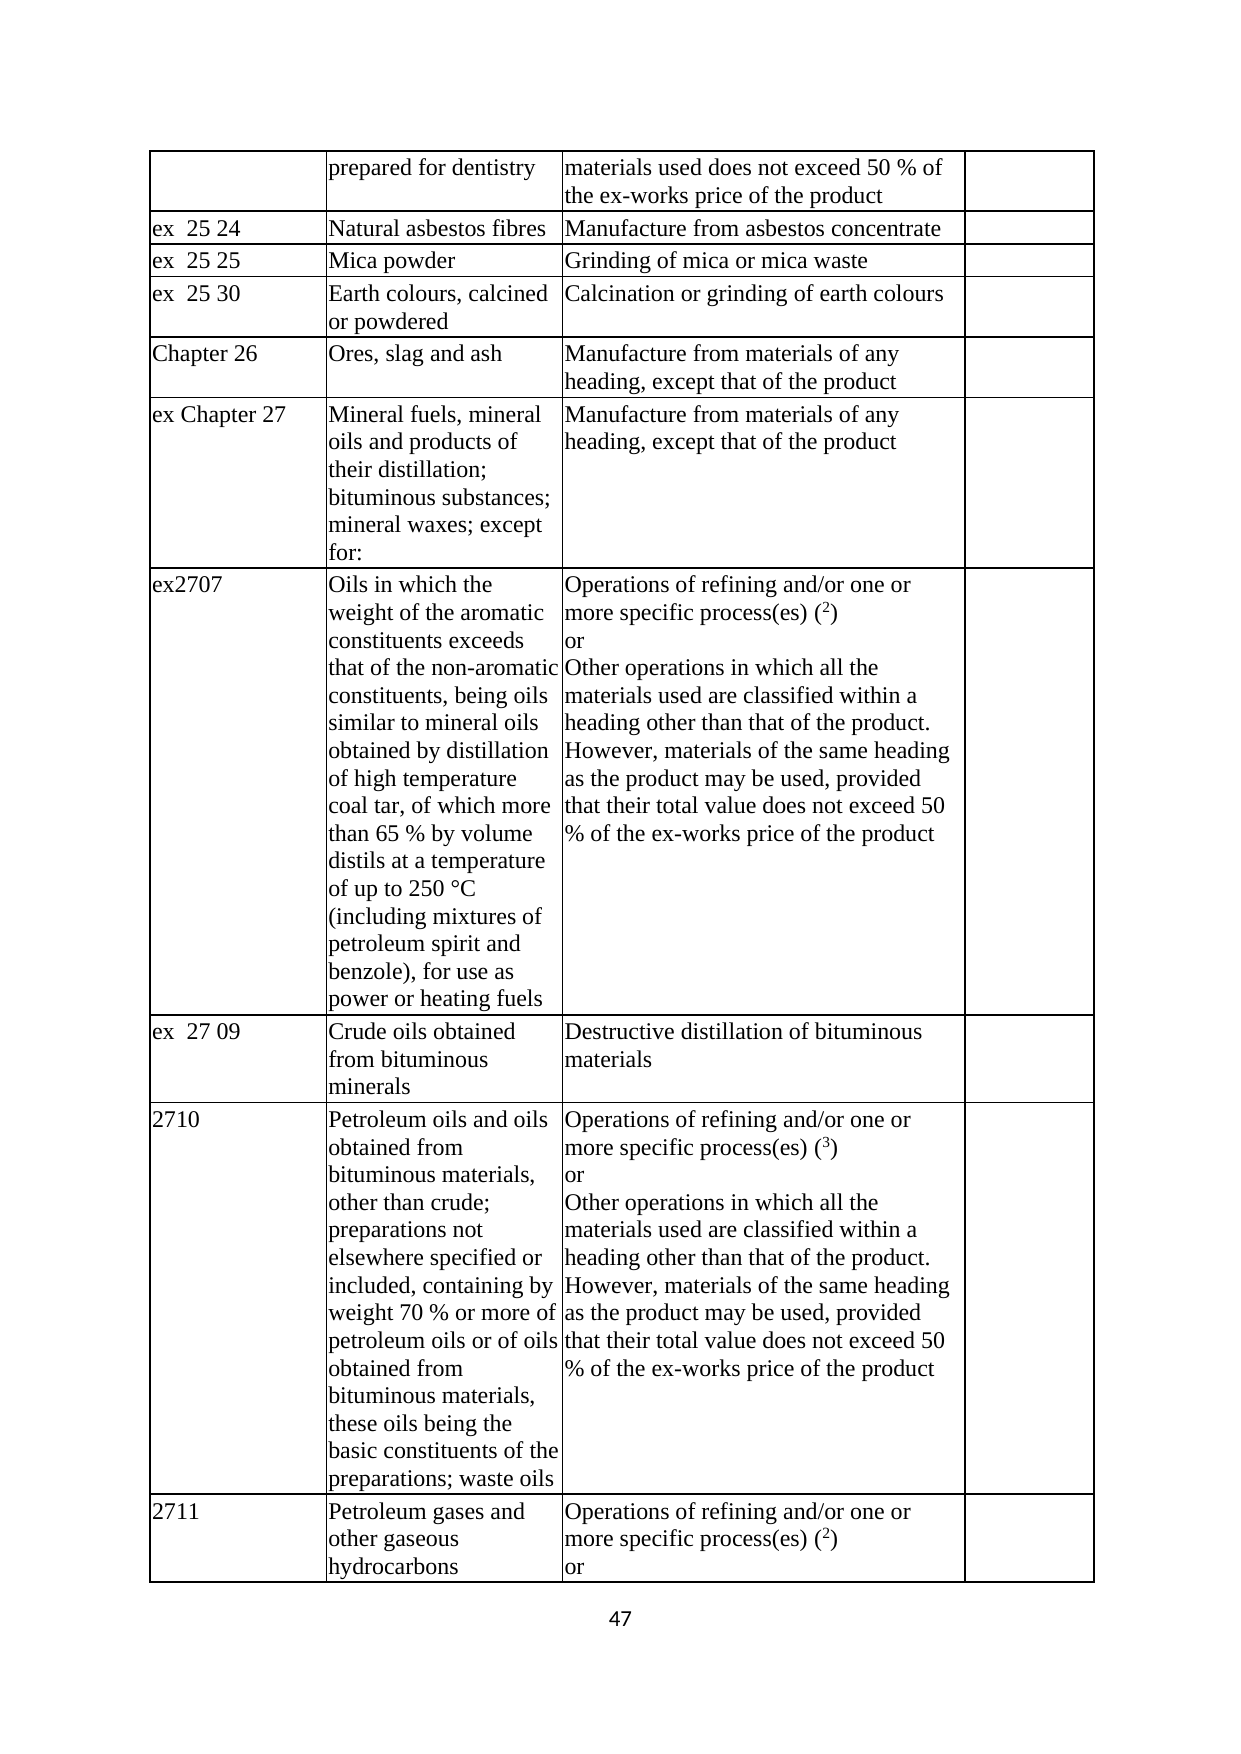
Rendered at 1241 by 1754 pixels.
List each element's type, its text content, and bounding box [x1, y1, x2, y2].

table_cell Manufacture from materials of any heading, except that of the product [563, 338, 964, 396]
table_cell Grinding of mica or mica waste [563, 245, 964, 276]
table_cell Oils in which the weight of the aromatic constituents exceeds that of the non-aromatic constituents, being oils similar to mineral oils obtained by distillation of high temperature coal tar, of which more than 65 % by volume distils at a temperature of up to 250 °C (including mixtures of petroleum spirit and benzole), for use as power or heating fuels [327, 569, 562, 1014]
table_cell Chapter 26 [151, 338, 326, 396]
table_cell materials used does not exceed 50 % of the ex-works price of the product [563, 152, 964, 210]
table_cell Natural asbestos fibres [327, 212, 562, 243]
table_cell [966, 398, 1093, 567]
table_cell Operations of refining and/or one or more specific process(es) (2) or [563, 1495, 964, 1581]
table_cell [966, 245, 1093, 276]
table_cell Manufacture from materials of any heading, except that of the product [563, 398, 964, 567]
table_cell 2711 [151, 1495, 326, 1581]
table_cell prepared for dentistry [327, 152, 562, 210]
table_cell [966, 152, 1093, 210]
table_cell Mica powder [327, 245, 562, 276]
table_cell 2710 [151, 1103, 326, 1493]
table_cell Operations of refining and/or one or more specific process(es) () or Other operations in which all the materials used are classified within a heading other than that of the product. However, materials of the same heading as the product may be used, provided that their total value does not exceed 50 % of the ex-works price of the product [563, 1103, 964, 1493]
table_cell [966, 212, 1093, 243]
table_cell [966, 338, 1093, 396]
table_cell [966, 569, 1093, 1014]
table_cell ex2707 [151, 569, 326, 1014]
table_cell [151, 152, 326, 210]
table_cell Crude oils obtained from bituminous minerals [327, 1016, 562, 1102]
table_cell Calcination or grinding of earth colours [563, 277, 964, 336]
table_cell ex 25 25 [151, 245, 326, 276]
table_cell ex 27 09 [151, 1016, 326, 1102]
table_cell [966, 1495, 1093, 1581]
table_cell Ores, slag and ash [327, 338, 562, 396]
table_cell ex 25 30 [151, 277, 326, 336]
table_cell Destructive distillation of bituminous materials [563, 1016, 964, 1102]
table_cell ex 25 24 [151, 212, 326, 243]
table_cell [966, 1016, 1093, 1102]
table_cell Operations of refining and/or one or more specific process(es) () or Other operations in which all the materials used are classified within a heading other than that of the product. However, materials of the same heading as the product may be used, provided that their total value does not exceed 50 % of the ex-works price of the product [563, 569, 964, 1014]
table_cell Manufacture from asbestos concentrate [563, 212, 964, 243]
table_cell Earth colours, calcined or powdered [327, 277, 562, 336]
table_cell ex Chapter 27 [151, 398, 326, 567]
table_cell Mineral fuels, mineral oils and products of their distillation; bituminous substances; mineral waxes; except for: [327, 398, 562, 567]
table_cell [966, 277, 1093, 336]
table_cell [966, 1103, 1093, 1493]
table_cell Petroleum gases and other gaseous hydrocarbons [327, 1495, 562, 1581]
table_cell Petroleum oils and oils obtained from bituminous materials, other than crude; preparations not elsewhere specified or included, containing by weight 70 % or more of petroleum oils or of oils obtained from bituminous materials, these oils being the basic constituents of the preparations; waste oils [327, 1103, 562, 1493]
